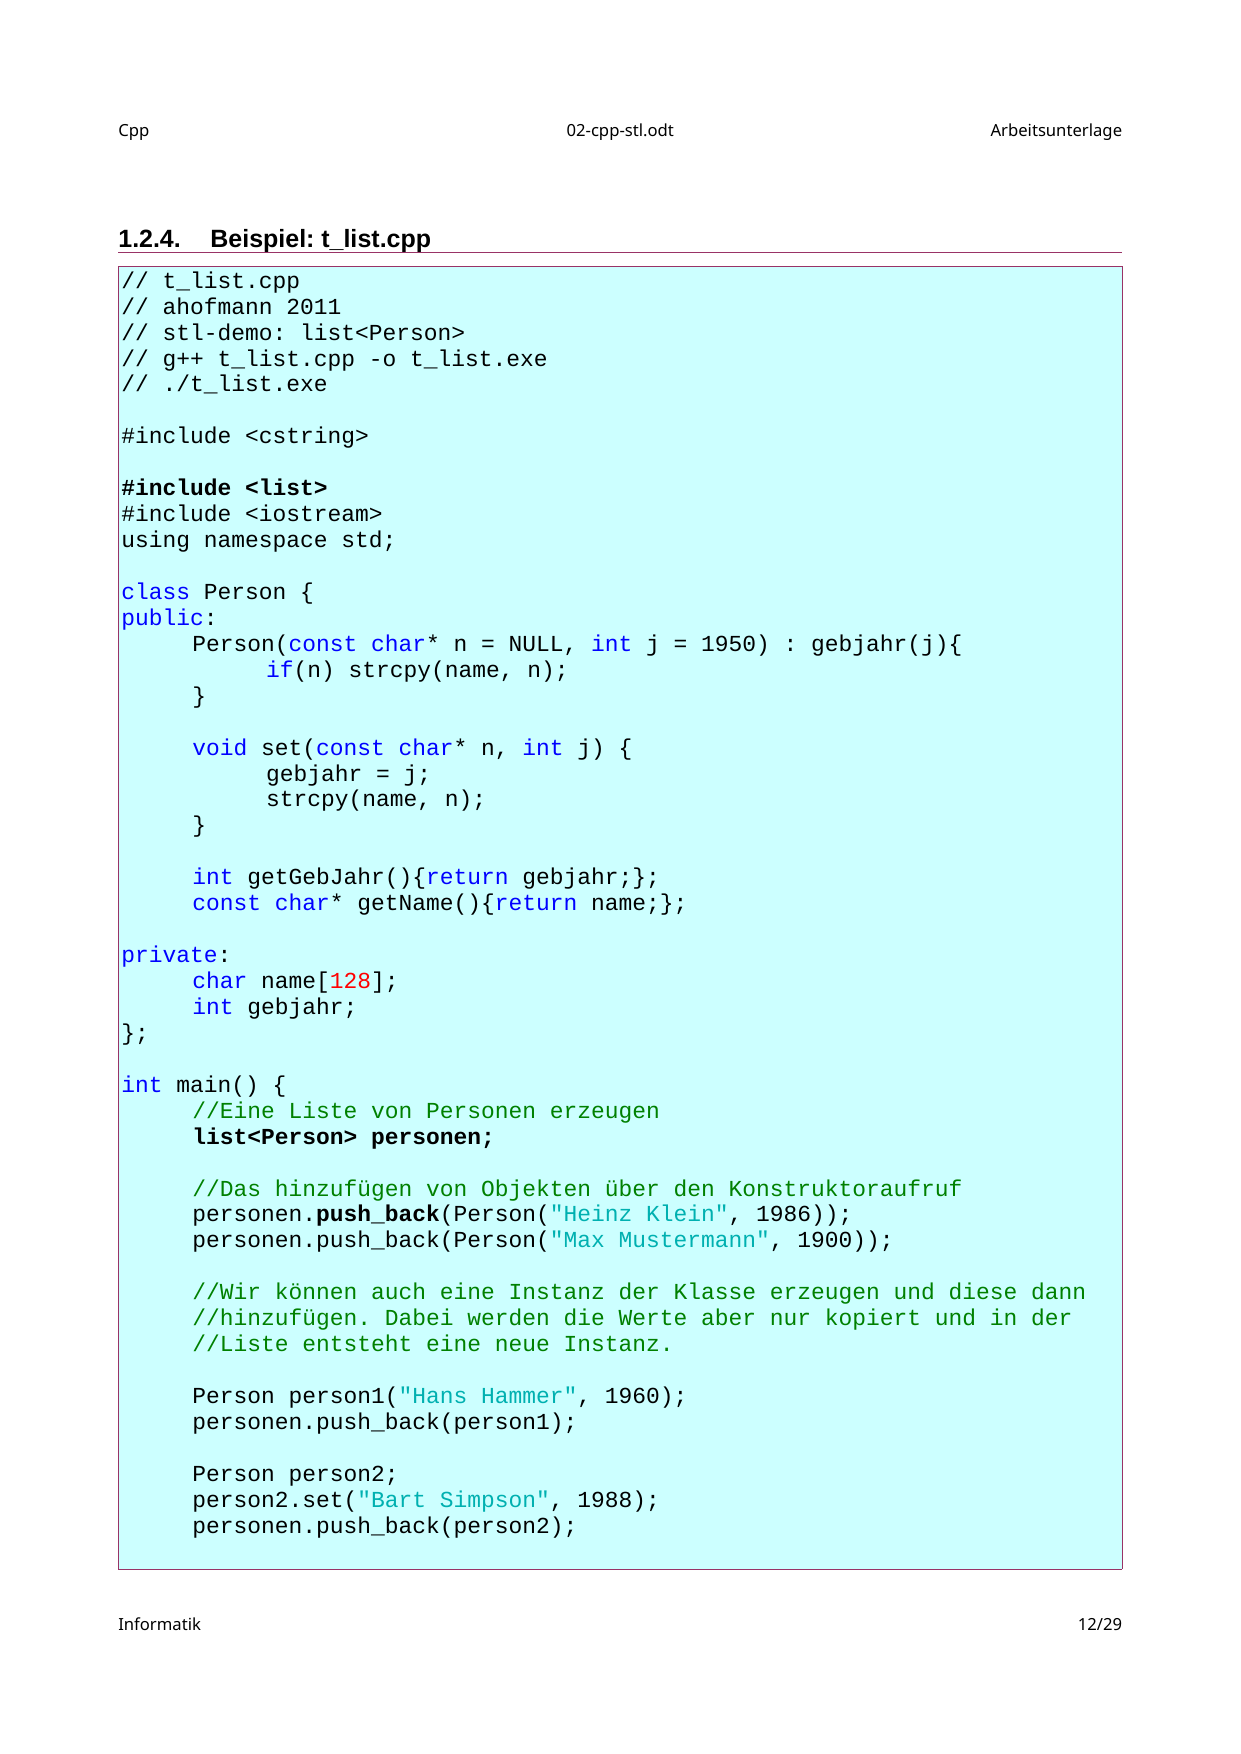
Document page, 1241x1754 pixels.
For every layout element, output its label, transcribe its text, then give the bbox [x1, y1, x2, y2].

text class Person { public: Person(const char* n = NULL, int j = 1950) : gebjahr(j){ if(n) strcpy(name, n); } void set(const char* n, int j) { gebjahr = j; strcpy(name, n); } int getGebJahr(){return gebjahr;}; const char* getName(){return name;}; private: char name[128]; int gebjahr; }; int main() { //Eine Liste von Personen erzeugen list<Person> personen; //Das hinzufügen von Objekten über den Konstruktoraufruf personen.push_back(Person("Heinz Klein", 1986)); personen.push_back(Person("Max Mustermann", 1900)); //Wir können auch eine Instanz der Klasse erzeugen und diese dann //hinzufügen. Dabei werden die Werte aber nur kopiert und in der //Liste entsteht eine neue Instanz. Person person1("Hans Hammer", 1960); personen.push_back(person1); Person person2; person2.set("Bart Simpson", 1988); personen.push_back(person2); [119, 577, 1122, 1569]
text #include <list> [119, 473, 1122, 499]
text // stl-demo: list<Person> [119, 318, 1122, 344]
text // g++ t_list.cpp -o t_list.exe [119, 344, 1122, 370]
text #include <iostream> [119, 499, 1122, 525]
text // ./t_list.exe [119, 370, 1122, 396]
text using namespace std; [119, 525, 1122, 551]
subtitle Beispiel: t_list.cpp [118, 224, 1122, 252]
text #include <cstring> [119, 422, 1122, 448]
text // t_list.cpp [119, 267, 1122, 292]
text // ahofmann 2011 [119, 292, 1122, 318]
